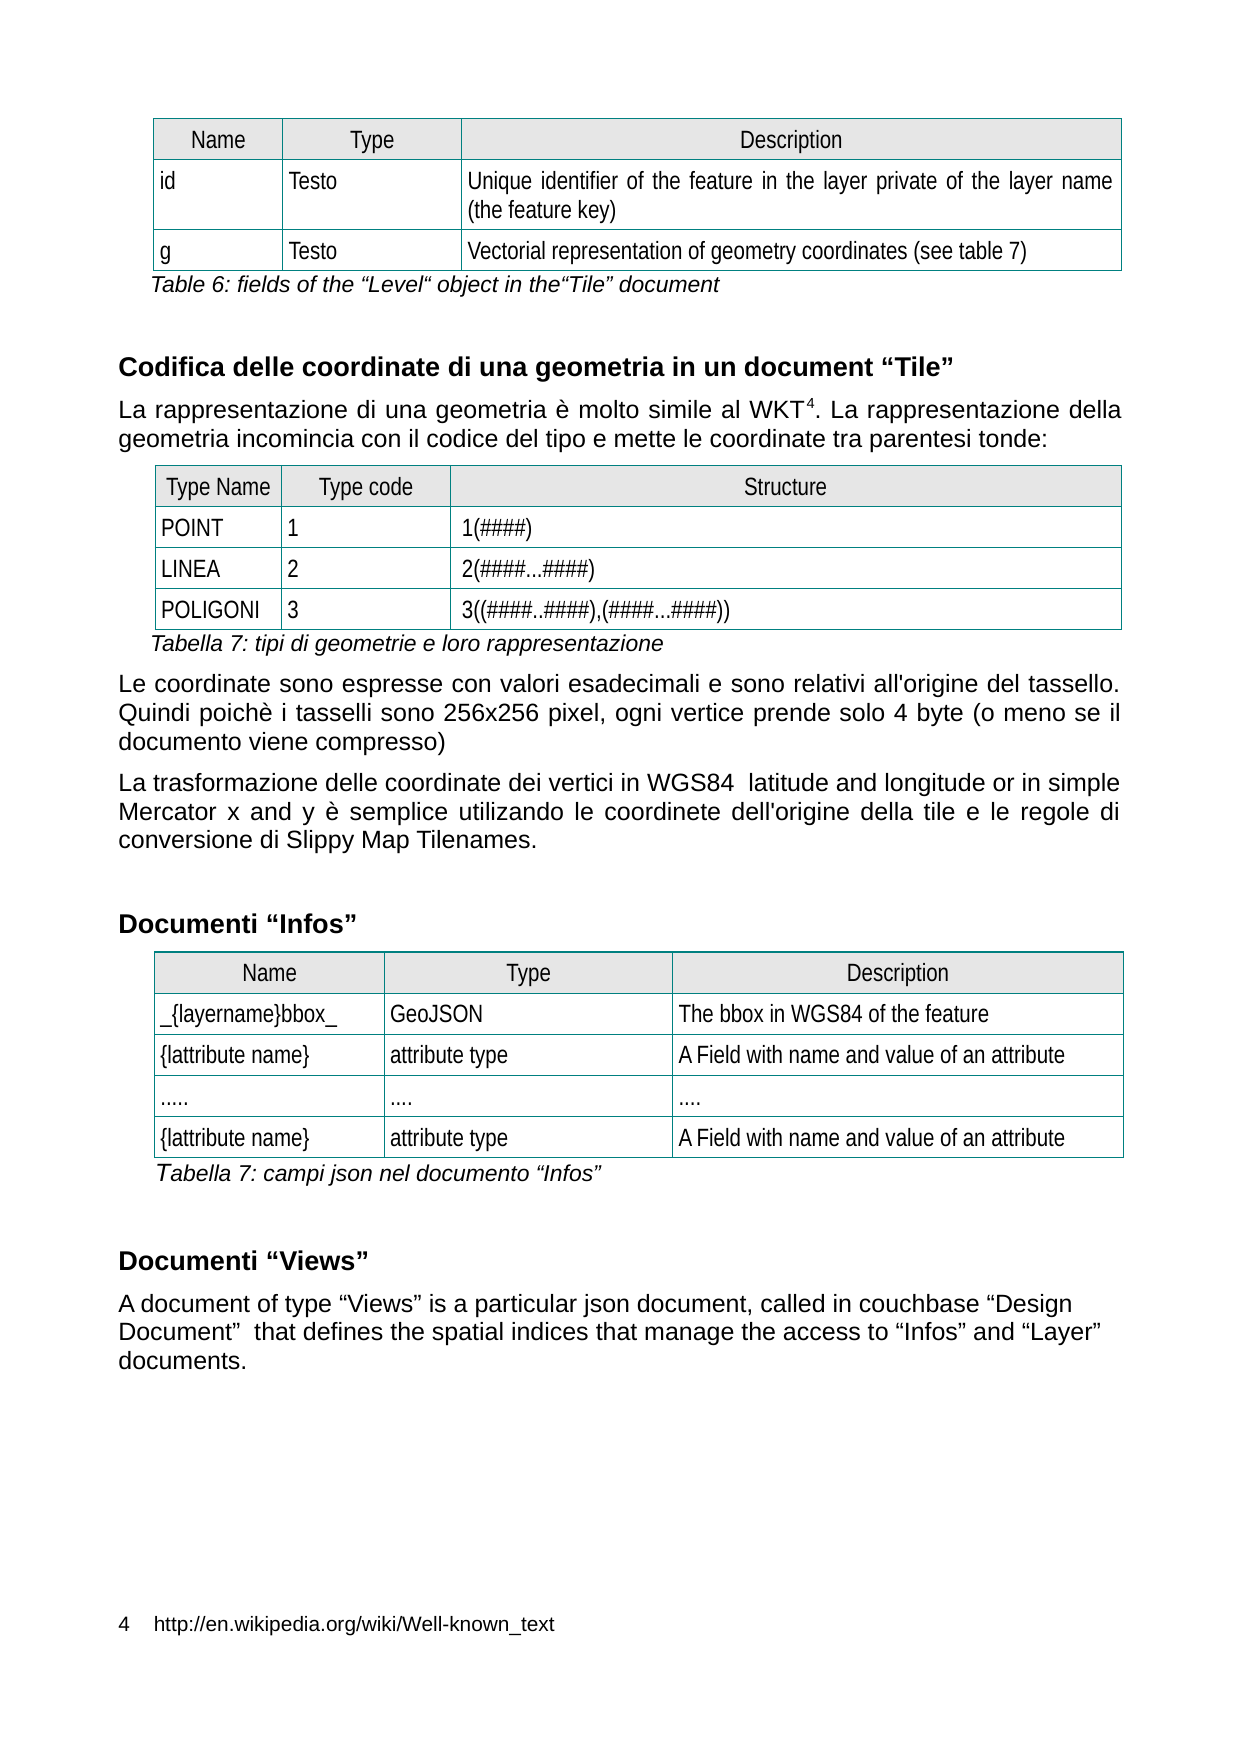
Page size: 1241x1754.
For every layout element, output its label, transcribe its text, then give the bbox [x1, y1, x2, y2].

table_cell 2 [282, 548, 450, 588]
table_header Description [673, 953, 1123, 993]
text La rappresentazione di una geometria è molto simile al WKT. La rappresentazione della geometria incomincia con il codice del tipo e mette le coordinate tra parentesi tonde: [118, 395, 1122, 452]
text Tabella 7: tipi di geometrie e loro rappresentazione [118, 630, 1122, 657]
table_cell A Field with name and value of an attribute [673, 1117, 1123, 1157]
table_cell 3 [282, 589, 450, 629]
table_header Name [155, 953, 384, 993]
text http://en.wikipedia.org/wiki/Well-known_text [118, 1612, 1122, 1636]
table_cell The bbox in WGS84 of the feature [673, 994, 1123, 1034]
table_cell ..... [155, 1076, 384, 1116]
table_cell .... [385, 1076, 672, 1116]
table_header Name [154, 119, 282, 159]
table_cell Vectorial representation of geometry coordinates (see table 7) [462, 230, 1121, 270]
table_cell 1(####) [451, 507, 1121, 547]
subtitle Tabella 7: campi json nel documento “Infos” [155, 1158, 1122, 1187]
table_header Type Name [156, 466, 281, 506]
table_header Description [462, 119, 1121, 159]
table_cell 3((####..####),(####...####)) [451, 589, 1121, 629]
subtitle Codifica delle coordinate di una geometria in un document “Tile” [118, 351, 1122, 382]
table_cell 1 [282, 507, 450, 547]
table_cell GeoJSON [385, 994, 672, 1034]
subtitle Documenti “Infos” [118, 908, 1122, 939]
table_cell attribute type [385, 1117, 672, 1157]
table_header Structure [451, 466, 1121, 506]
text Le coordinate sono espresse con valori esadecimali e sono relativi all'origine del tassello. Quindi poichè i tasselli sono 256x256 pixel, ogni vertice prende solo 4 byte (o meno se il documento viene compresso) [118, 669, 1122, 756]
table_cell id [154, 160, 282, 229]
text A document of type “Views” is a particular json document, called in couchbase “Design Document” that defines the spatial indices that manage the access to “Infos” and “Layer” documents. [118, 1289, 1122, 1375]
table_cell {lattribute name} [155, 1035, 384, 1075]
table_cell Testo [283, 160, 461, 229]
table_cell attribute type [385, 1035, 672, 1075]
table_cell A Field with name and value of an attribute [673, 1035, 1123, 1075]
table_header Type code [282, 466, 450, 506]
subtitle Documenti “Views” [118, 1245, 1122, 1276]
table_header Type [283, 119, 461, 159]
table_cell _{layername}bbox_ [155, 994, 384, 1034]
table_cell LINEA [156, 548, 281, 588]
table_cell .... [673, 1076, 1123, 1116]
table_cell POINT [156, 507, 281, 547]
table_cell Unique identifier of the feature in the layer private of the layer name (the feature key) [462, 160, 1121, 229]
table_cell POLIGONI [156, 589, 281, 629]
table_cell {lattribute name} [155, 1117, 384, 1157]
table_header Type [385, 953, 672, 993]
table_cell Testo [283, 230, 461, 270]
table_cell g [154, 230, 282, 270]
table_cell 2(####...####) [451, 548, 1121, 588]
text Table 6: fields of the “Level“ object in the“Tile” document [118, 271, 1122, 298]
text La trasformazione delle coordinate dei vertici in WGS84 latitude and longitude or in simple Mercator x and y è semplice utilizando le coordinete dell'origine della tile e le regole di conversione di Slippy Map Tilenames. [118, 768, 1122, 854]
